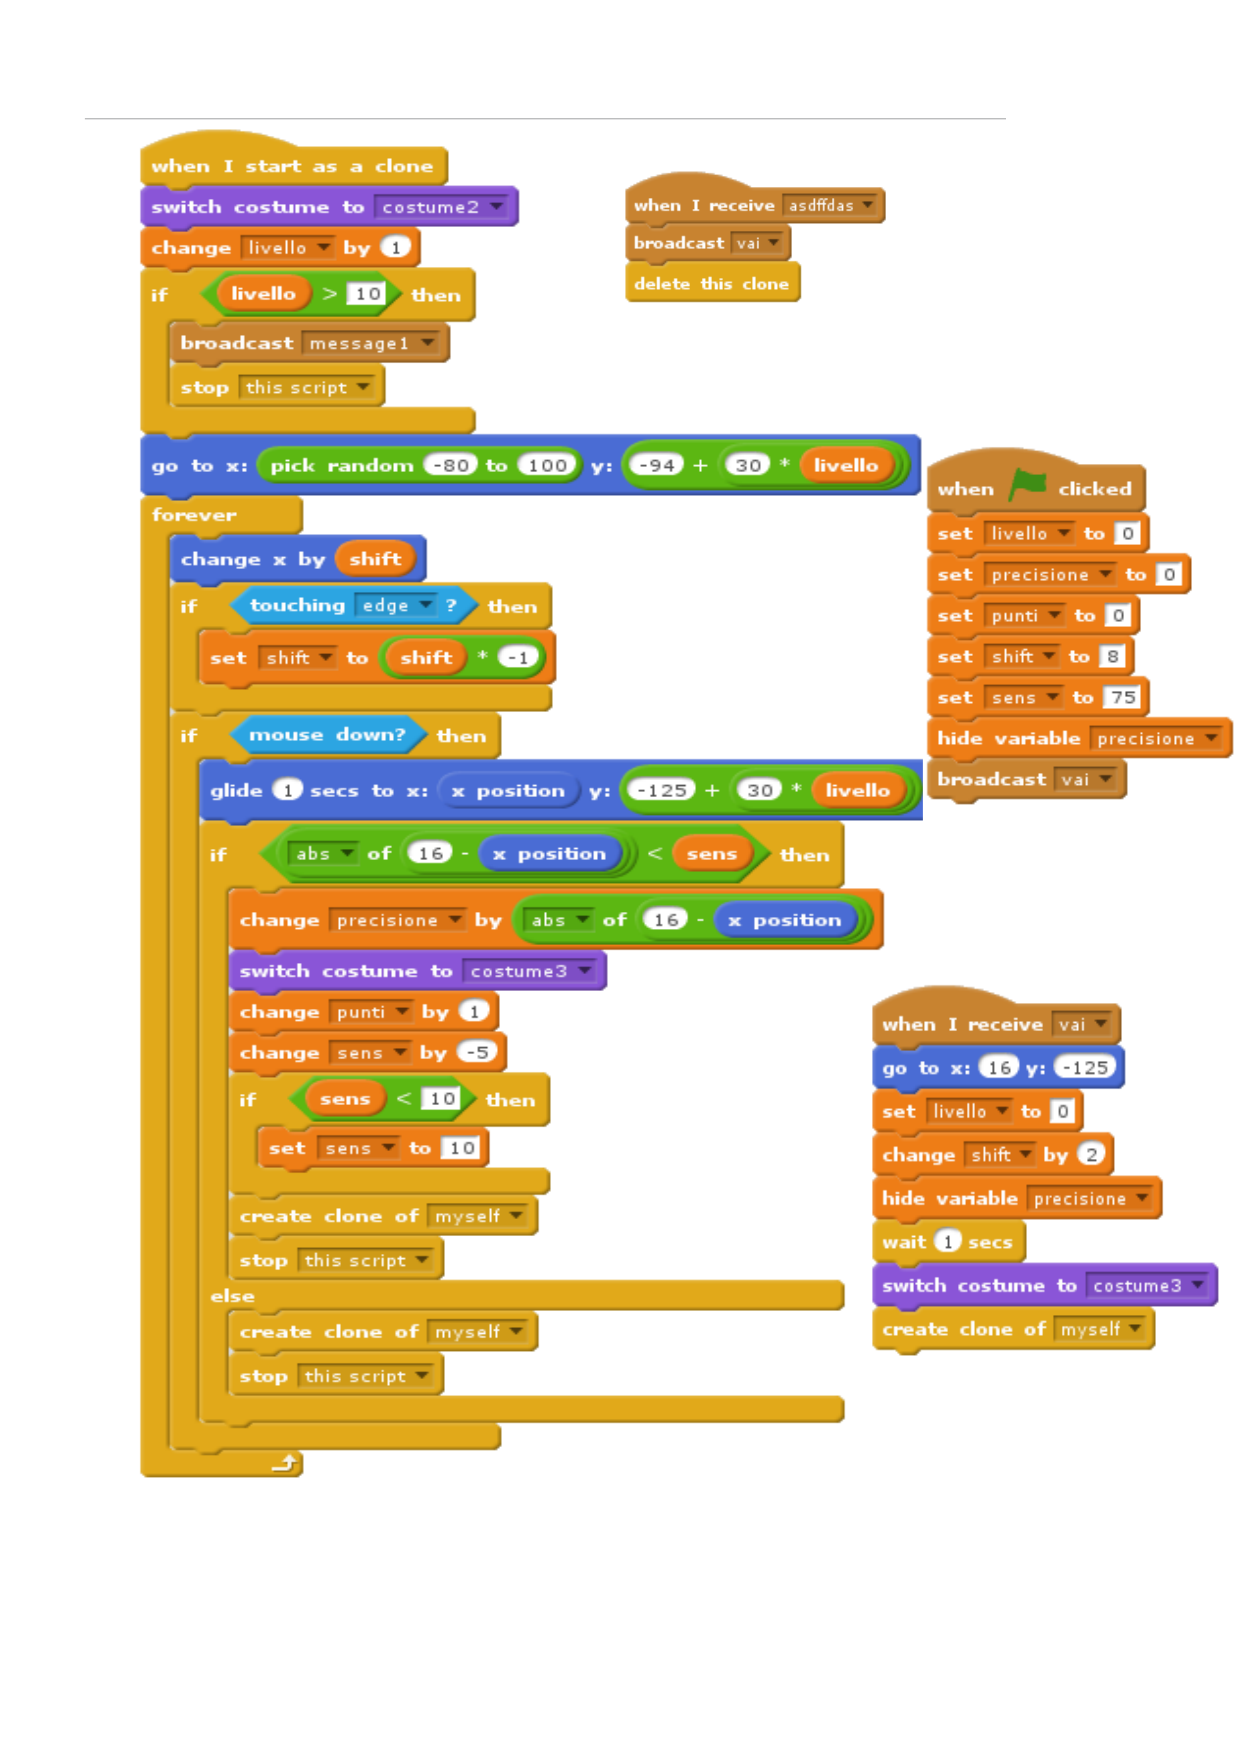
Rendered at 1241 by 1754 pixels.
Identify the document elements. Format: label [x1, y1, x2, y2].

picture [84, 118, 1241, 1527]
